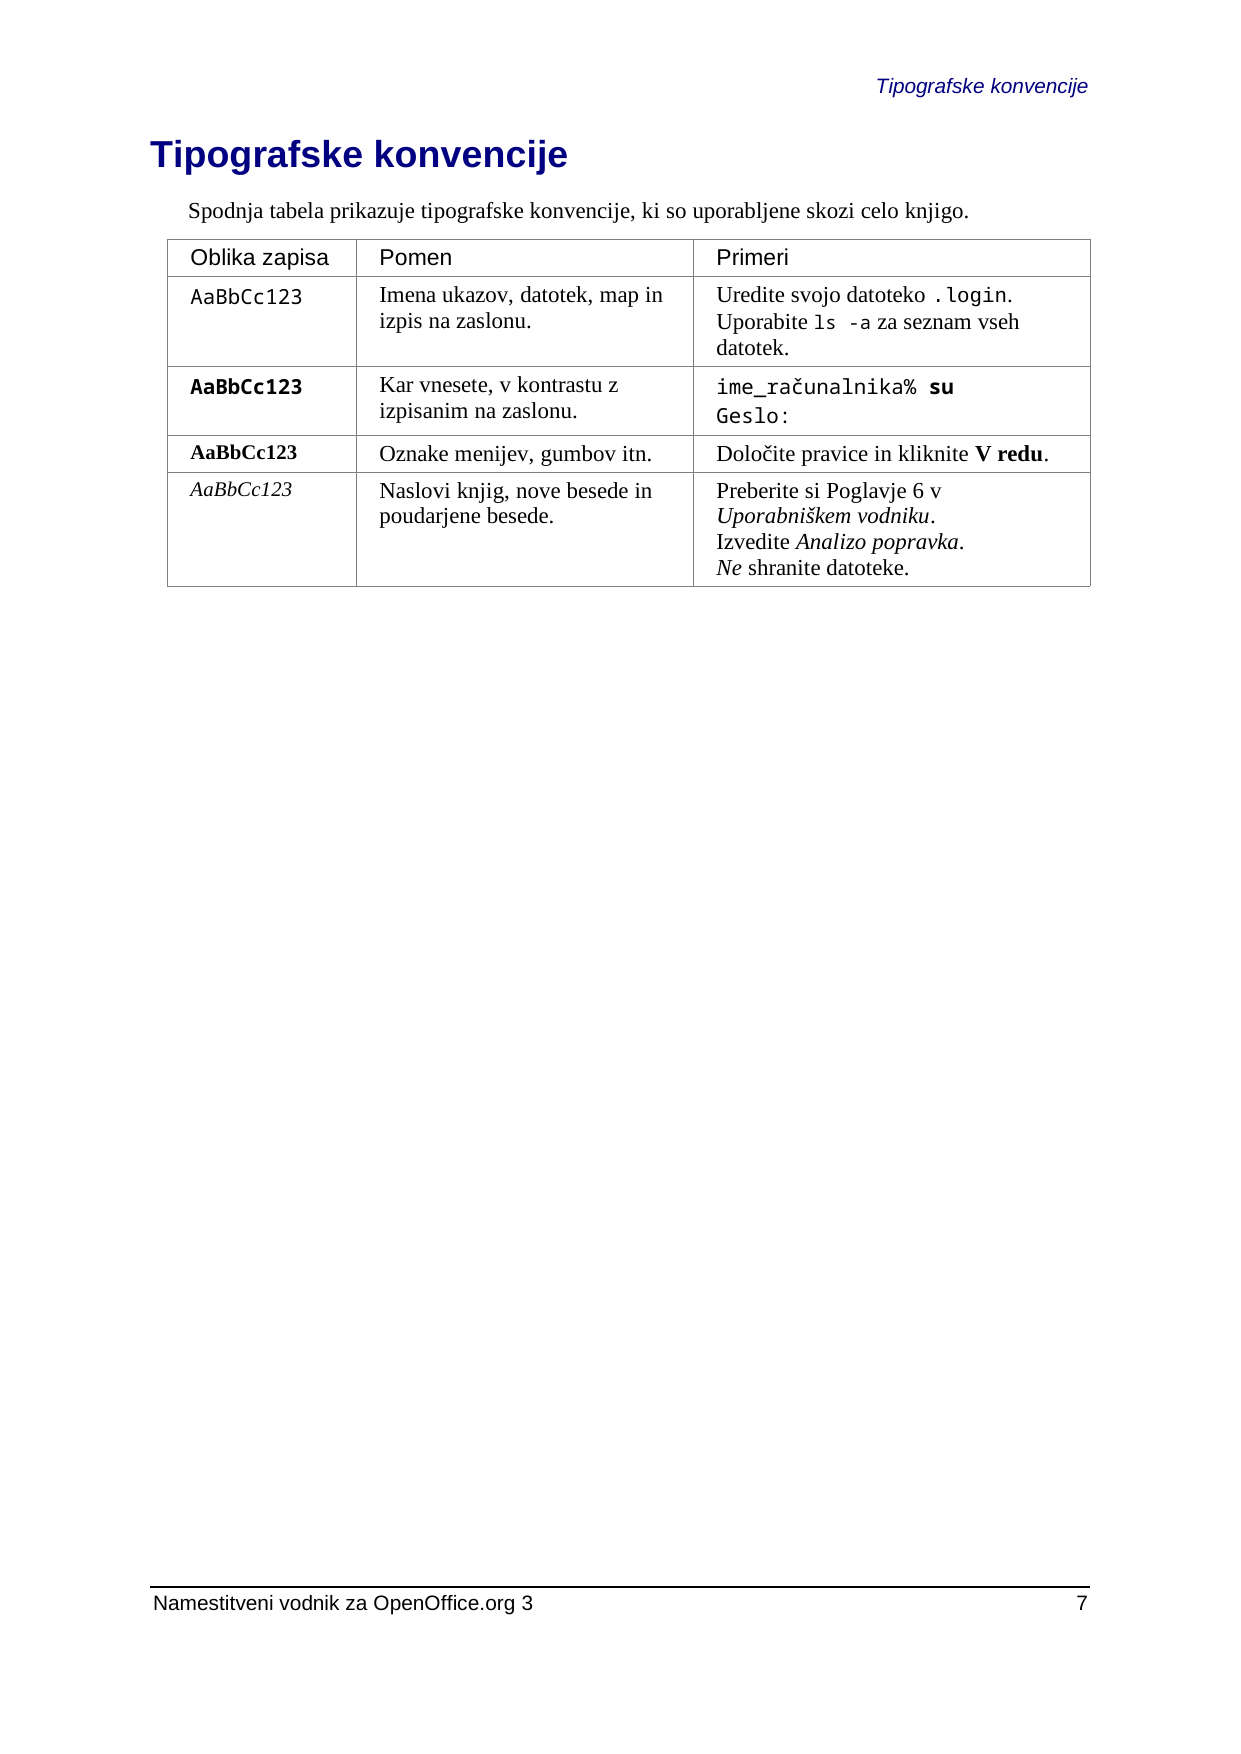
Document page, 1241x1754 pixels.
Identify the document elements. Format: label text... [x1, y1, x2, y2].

table_cell AaBbCc123 [168, 367, 356, 435]
table_cell ime_računalnika% su Geslo: [694, 367, 1090, 435]
table_cell Določite pravice in kliknite V redu. [694, 436, 1090, 472]
table_cell Oznake menijev, gumbov itn. [357, 436, 693, 472]
table_header Oblika zapisa [168, 240, 356, 276]
table_cell Uredite svojo datoteko .login. Uporabite ls -a za seznam vseh datotek. [694, 277, 1090, 366]
table_header Pomen [357, 240, 693, 276]
subtitle Tipografske konvencije [150, 134, 1090, 176]
table_cell Naslovi knjig, nove besede in poudarjene besede. [357, 473, 693, 586]
table_cell Imena ukazov, datotek, map in izpis na zaslonu. [357, 277, 693, 366]
table_cell Preberite si Poglavje 6 v Uporabniškem vodniku. Izvedite Analizo popravka. Ne shranite datoteke. [694, 473, 1090, 586]
table_cell AaBbCc123 [168, 473, 356, 586]
table_cell AaBbCc123 [168, 277, 356, 366]
table_cell AaBbCc123 [168, 436, 356, 472]
table_cell Kar vnesete, v kontrastu z izpisanim na zaslonu. [357, 367, 693, 435]
text Spodnja tabela prikazuje tipografske konvencije, ki so uporabljene skozi celo knjigo. [188, 198, 1090, 224]
table_header Primeri [694, 240, 1090, 276]
